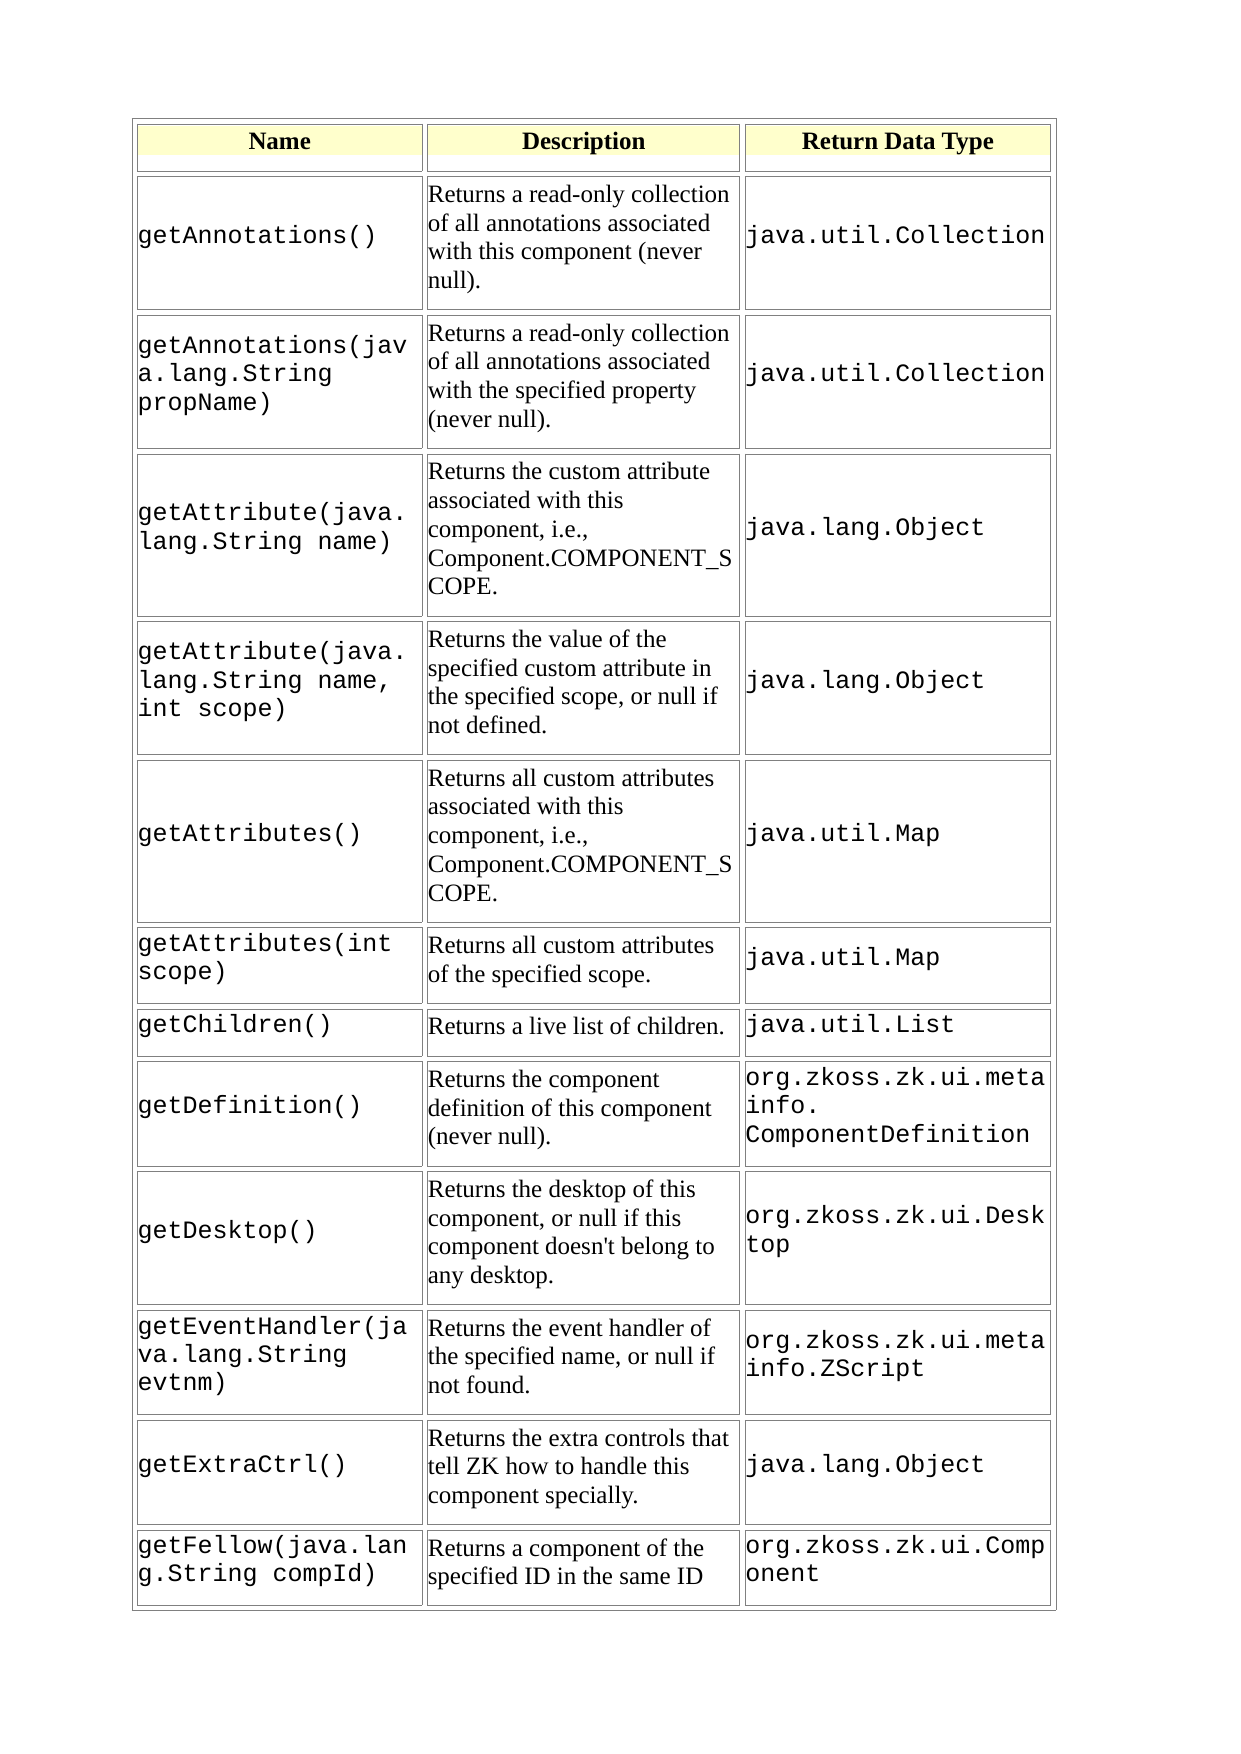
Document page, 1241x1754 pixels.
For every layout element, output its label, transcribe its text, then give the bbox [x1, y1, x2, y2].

table_cell Returns a read-only collection of all annotations associated with the specified property (never null). [425, 309, 742, 448]
table_cell getChildren() [134, 1003, 425, 1056]
table_header Name [134, 119, 425, 171]
table_cell Returns a read-only collection of all annotations associated with this component (never null). [425, 171, 742, 309]
table_cell java.util.Collection [742, 309, 1053, 448]
table_cell org.zkoss.zk.ui.Component [742, 1524, 1053, 1605]
table_cell org.zkoss.zk.ui.metainfo. ComponentDefinition [742, 1056, 1053, 1166]
table_cell java.lang.Object [742, 448, 1053, 616]
table_cell getDesktop() [134, 1166, 425, 1304]
table_cell Returns the custom attribute associated with this component, i.e., Component.COMPONENT_SCOPE. [425, 448, 742, 616]
table_cell getDefinition() [134, 1056, 425, 1166]
table_cell getAnnotations() [134, 171, 425, 309]
table_cell Returns all custom attributes of the specified scope. [425, 922, 742, 1003]
table_cell java.lang.Object [742, 616, 1053, 754]
table_cell java.lang.Object [742, 1414, 1053, 1524]
table_cell getExtraCtrl() [134, 1414, 425, 1524]
table_cell getAnnotations(java.lang.String propName) [134, 309, 425, 448]
table_cell java.util.Collection [742, 171, 1053, 309]
table_cell java.util.Map [742, 754, 1053, 922]
table_cell Returns the extra controls that tell ZK how to handle this component specially. [425, 1414, 742, 1524]
table_cell getAttribute(java.lang.String name) [134, 448, 425, 616]
table_cell Returns the desktop of this component, or null if this component doesn't belong to any desktop. [425, 1166, 742, 1304]
table_cell org.zkoss.zk.ui.Desktop [742, 1166, 1053, 1304]
table_header Description [425, 119, 742, 171]
table_cell getAttributes() [134, 754, 425, 922]
table_cell Returns all custom attributes associated with this component, i.e., Component.COMPONENT_SCOPE. [425, 754, 742, 922]
table_header Return Data Type [742, 119, 1053, 171]
table_cell Returns a live list of children. [425, 1003, 742, 1056]
table_cell Returns the component definition of this component (never null). [425, 1056, 742, 1166]
table_cell java.util.Map [742, 922, 1053, 1003]
table_cell Returns the value of the specified custom attribute in the specified scope, or null if not defined. [425, 616, 742, 754]
table_cell Returns a component of the specified ID in the same ID [425, 1524, 742, 1605]
table_cell getAttribute(java.lang.String name, int scope) [134, 616, 425, 754]
table_cell Returns the event handler of the specified name, or null if not found. [425, 1304, 742, 1414]
table_cell getEventHandler(java.lang.String evtnm) [134, 1304, 425, 1414]
table_cell java.util.List [742, 1003, 1053, 1056]
table_cell getAttributes(int scope) [134, 922, 425, 1003]
table_cell getFellow(java.lang.String compId) [134, 1524, 425, 1605]
table_cell org.zkoss.zk.ui.metainfo.ZScript [742, 1304, 1053, 1414]
